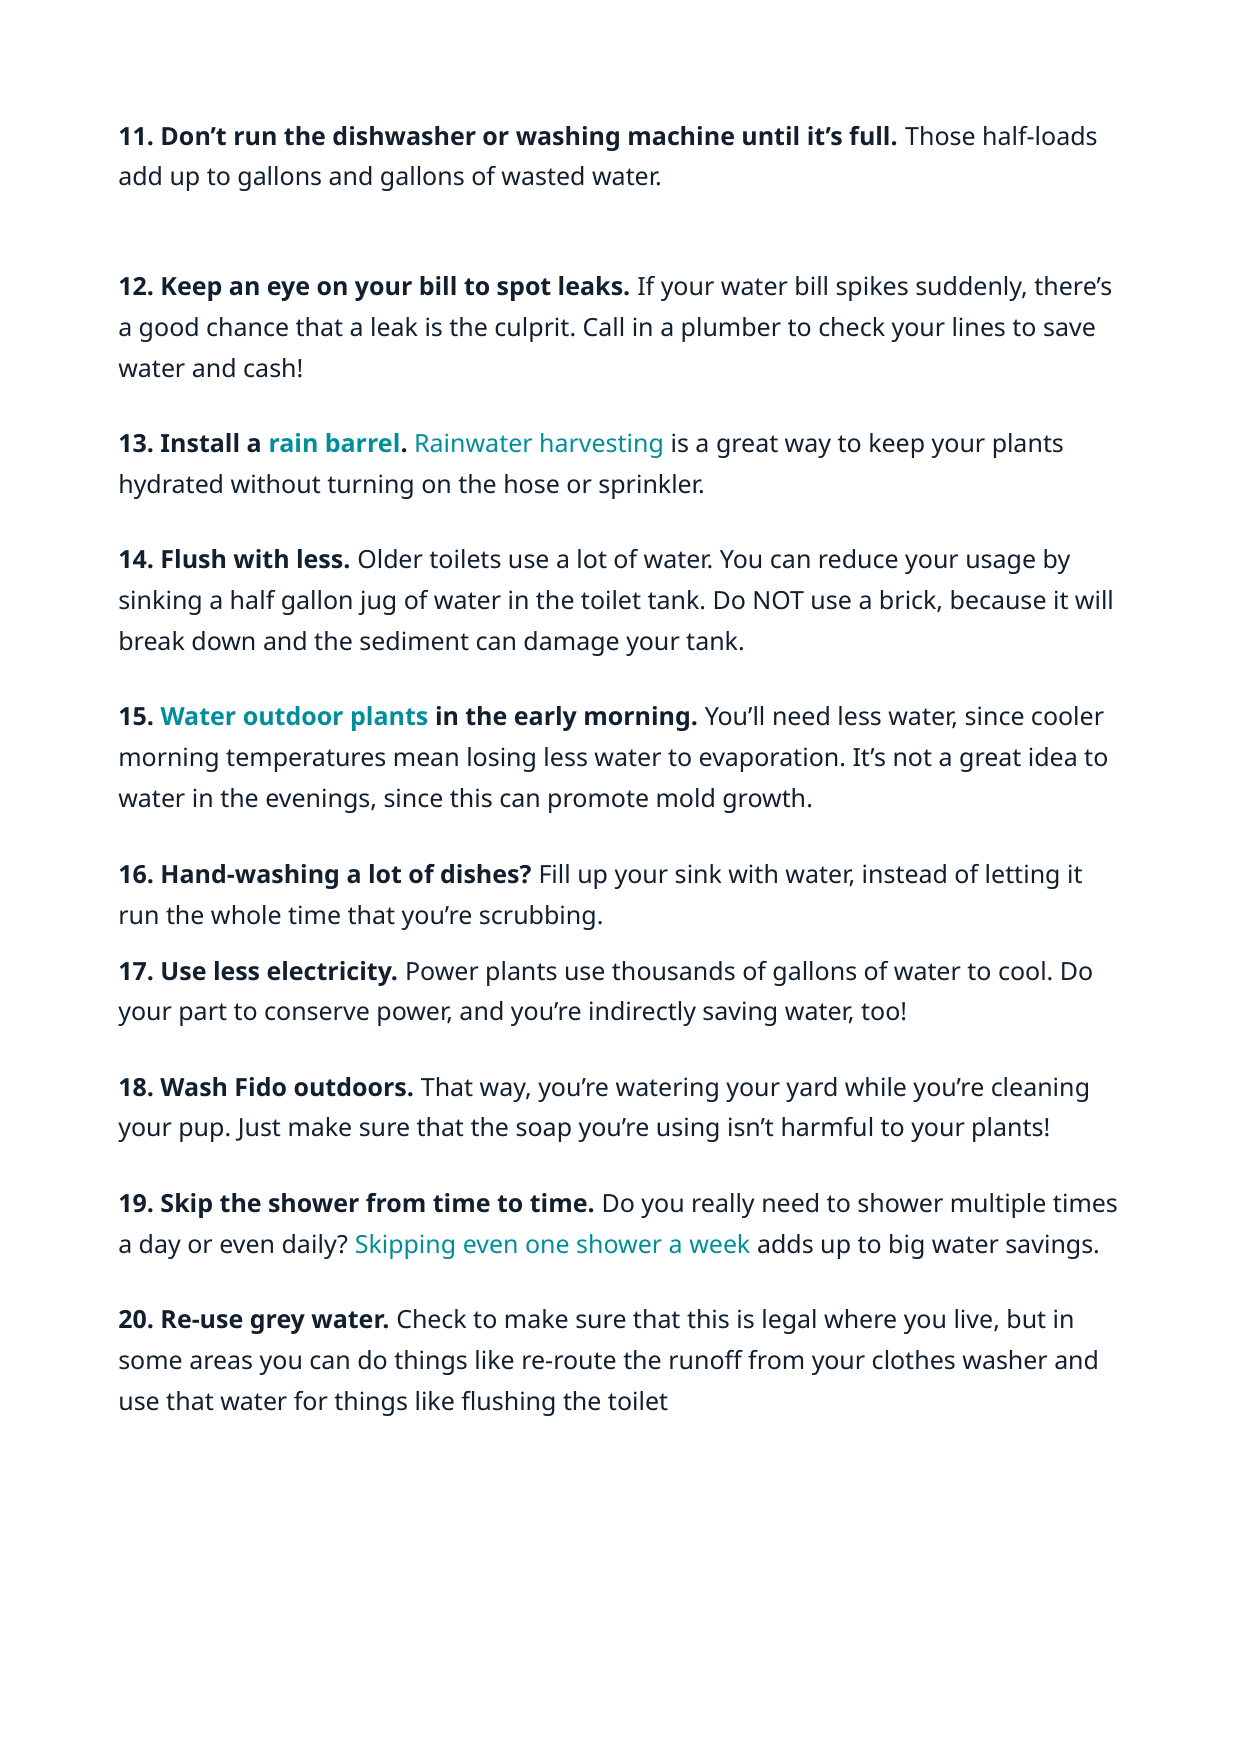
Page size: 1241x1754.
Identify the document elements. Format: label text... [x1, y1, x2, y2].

text 13. Install a rain barrel. Rainwater harvesting is a great way to keep your plants hydrated without turning on the hose or sprinkler. [118, 426, 1122, 501]
text 14. Flush with less. Older toilets use a lot of water. You can reduce your usage by sinking a half gallon jug of water in the toilet tank. Do NOT use a brick, because it will break down and the sediment can damage your tank. [118, 542, 1122, 658]
text 20. Re-use grey water. Check to make sure that this is legal where you live, but in some areas you can do things like re-route the runoff from your clothes washer and use that water for things like flushing the toilet [118, 1302, 1122, 1417]
text 18. Wash Fido outdoors. That way, you’re watering your yard while you’re cleaning your pup. Just make sure that the soap you’re using isn’t harmful to your plants! [118, 1069, 1122, 1144]
text 16. Hand-washing a lot of dishes? Fill up your sink with water, instead of letting it run the whole time that you’re scrubbing. [118, 821, 1122, 932]
text 11. Don’t run the dishwasher or washing machine until it’s full. Those half-loads add up to gallons and gallons of wasted water. [118, 118, 1122, 193]
text 17. Use less electricity. Power plants use thousands of gallons of water to cool. Do your part to conserve power, and you’re indirectly saving water, too! [118, 953, 1122, 1028]
text 15. Water outdoor plants in the early morning. You’ll need less water, since cooler morning temperatures mean losing less water to evaporation. It’s not a great idea to water in the evenings, since this can promote mold growth. [118, 699, 1122, 814]
text 19. Skip the shower from time to time. Do you really need to shower multiple times a day or even daily? Skipping even one shower a week adds up to big water savings. [118, 1185, 1122, 1260]
text 12. Keep an eye on your bill to spot leaks. If your water bill spikes suddenly, there’s a good chance that a leak is the culprit. Call in a plumber to check your lines to save water and cash! [118, 269, 1122, 384]
